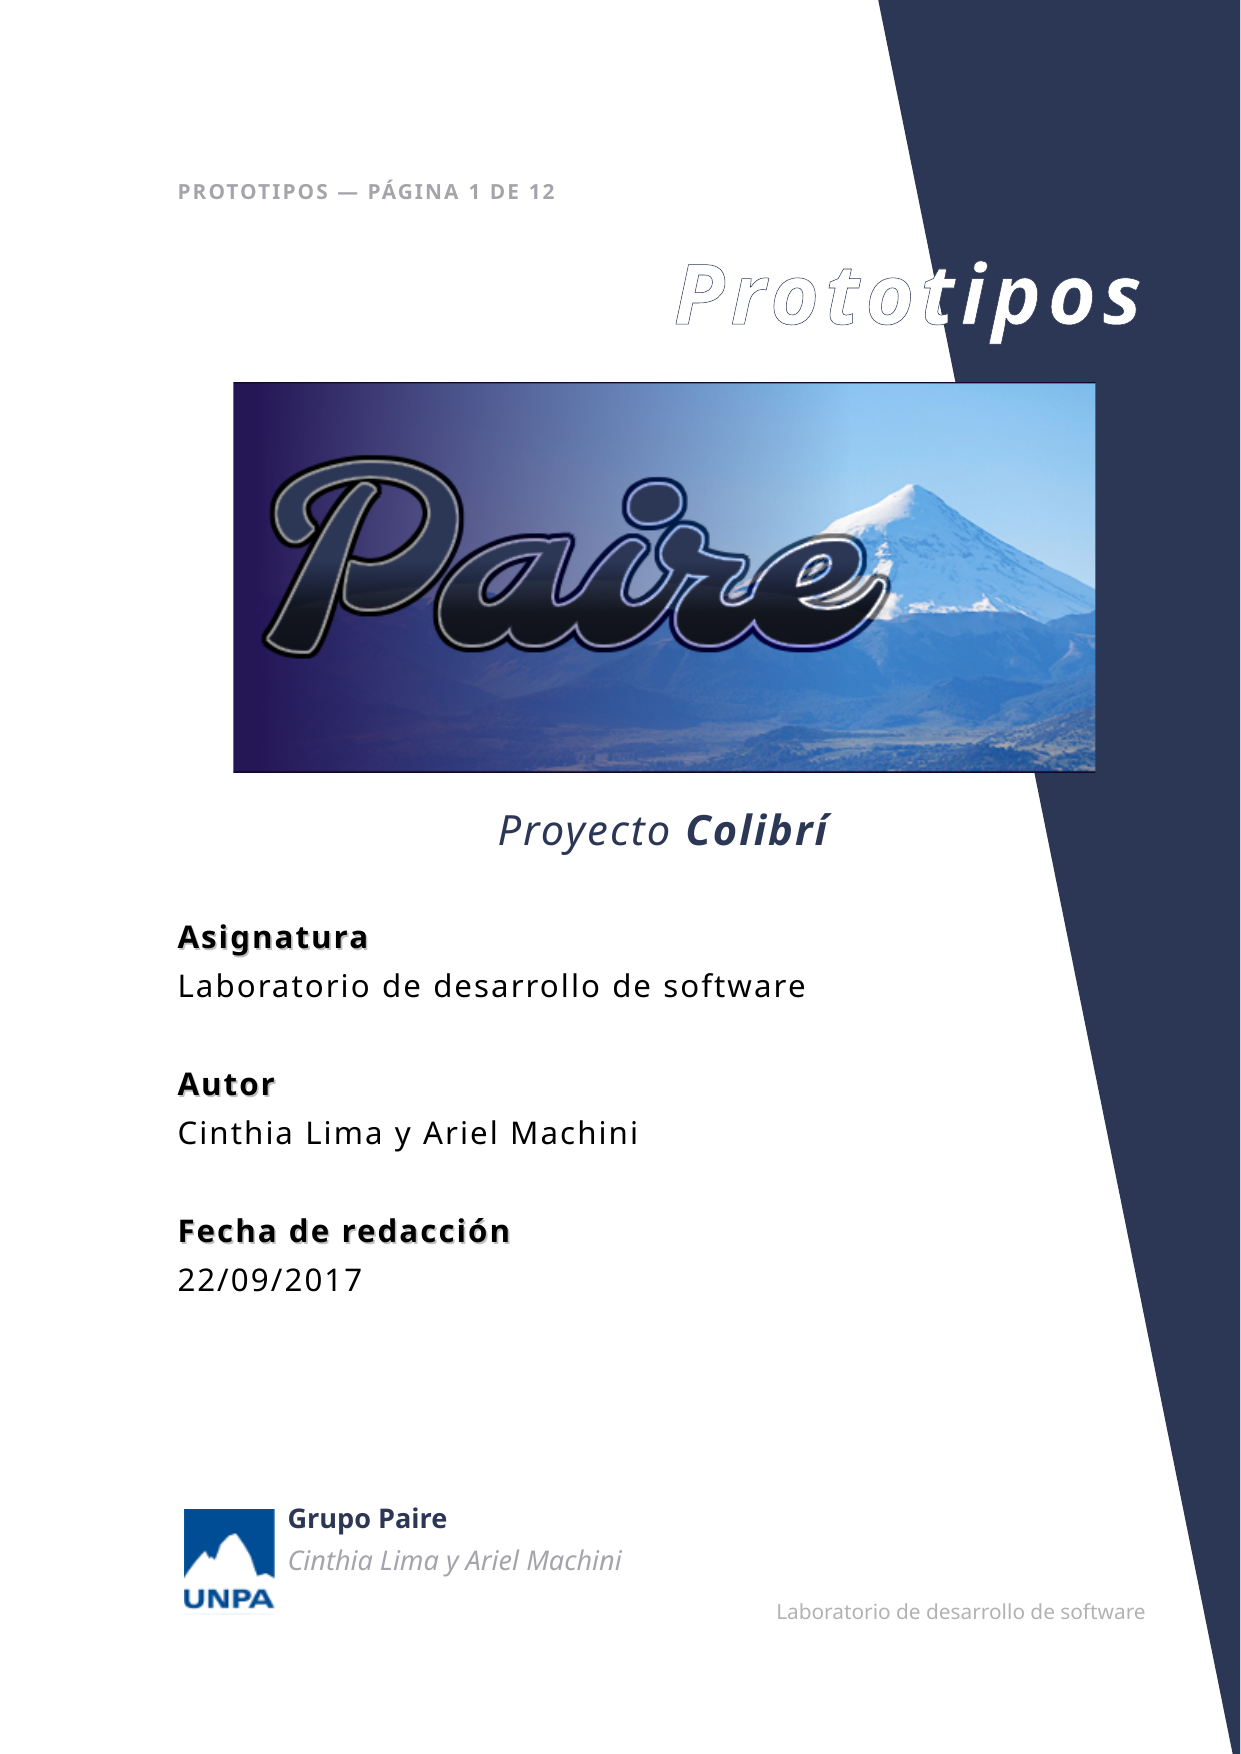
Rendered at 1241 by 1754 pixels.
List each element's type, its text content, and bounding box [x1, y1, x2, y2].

text Proyecto Colibrí [177, 801, 1051, 858]
text Cinthia Lima y Ariel Machini [177, 1111, 1111, 1154]
text Prototipos [177, 235, 948, 349]
text Asignatura [177, 915, 1071, 958]
text Fecha de redacción [177, 1209, 1131, 1252]
text Laboratorio de desarrollo de software [177, 964, 1081, 1007]
text 22/09/2017 [177, 1258, 1140, 1301]
picture [184, 1509, 275, 1615]
text Autor [177, 1062, 1101, 1105]
picture [233, 382, 1096, 773]
